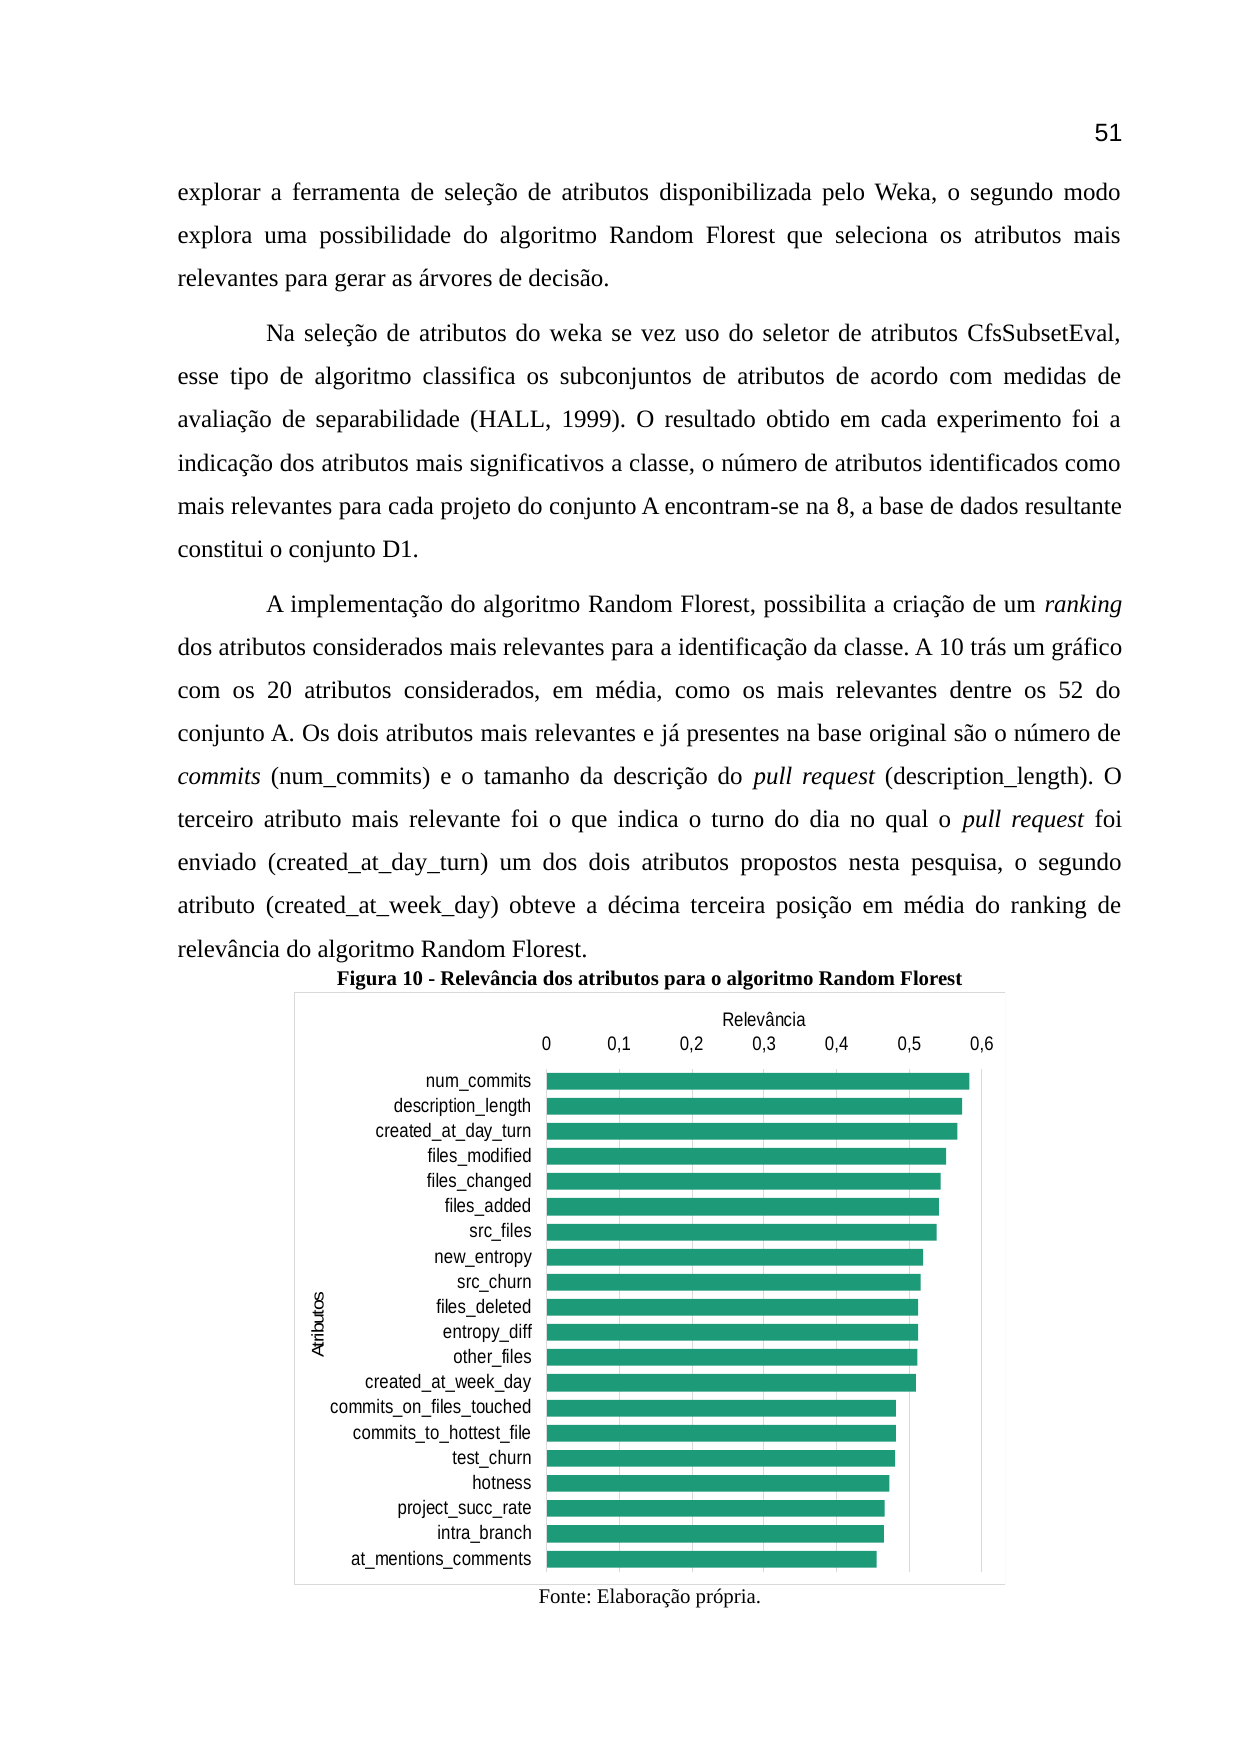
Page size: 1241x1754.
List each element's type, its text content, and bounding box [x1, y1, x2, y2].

text Figura 10 - Relevância dos atributos para o algoritmo Random Florest [237, 965, 1062, 989]
text Na seleção de atributos do weka se vez uso do seletor de atributos CfsSubsetEval, esse tipo de algoritmo classifica os subconjuntos de atributos de acordo com medidas de avaliação de separabilidade (HALL, 1999). O resultado obtido em cada experimento foi a indicação dos atributos mais significativos a classe, o número de atributos identificados como mais relevantes para cada projeto do conjunto A encontram-se na Tabela 8, a base de dados resultante constitui o conjunto D1. [177, 318, 1122, 563]
text Fonte: Elaboração própria. [241, 992, 1058, 1608]
text A implementação do algoritmo Random Florest, possibilita a criação de um ranking dos atributos considerados mais relevantes para a identificação da classe. A Figura 10 trás um gráfico com os 20 atributos considerados, em média, como os mais relevantes dentre os 52 do conjunto A. Os dois atributos mais relevantes e já presentes na base original são o número de commits (num_commits) e o tamanho da descrição do pull request (description_length). O terceiro atributo mais relevante foi o que indica o turno do dia no qual o pull request foi enviado (created_at_day_turn) um dos dois atributos propostos nesta pesquisa, o segundo atributo (created_at_week_day) obteve a décima terceira posição em média do ranking de relevância do algoritmo Random Florest. [237, 989, 1062, 1611]
text A implementação do algoritmo Random Florest, possibilita a criação de um ranking dos atributos considerados mais relevantes para a identificação da classe. A Figura 10 trás um gráfico com os 20 atributos considerados, em média, como os mais relevantes dentre os 52 do conjunto A. Os dois atributos mais relevantes e já presentes na base original são o número de commits (num_commits) e o tamanho da descrição do pull request (description_length). O terceiro atributo mais relevante foi o que indica o turno do dia no qual o pull request foi enviado (created_at_day_turn) um dos dois atributos propostos nesta pesquisa, o segundo atributo (created_at_week_day) obteve a décima terceira posição em média do ranking de relevância do algoritmo Random Florest. [177, 589, 1122, 962]
text explorar a ferramenta de seleção de atributos disponibilizada pelo Weka, o segundo modo explora uma possibilidade do algoritmo Random Florest que seleciona os atributos mais relevantes para gerar as árvores de decisão. [177, 177, 1122, 292]
